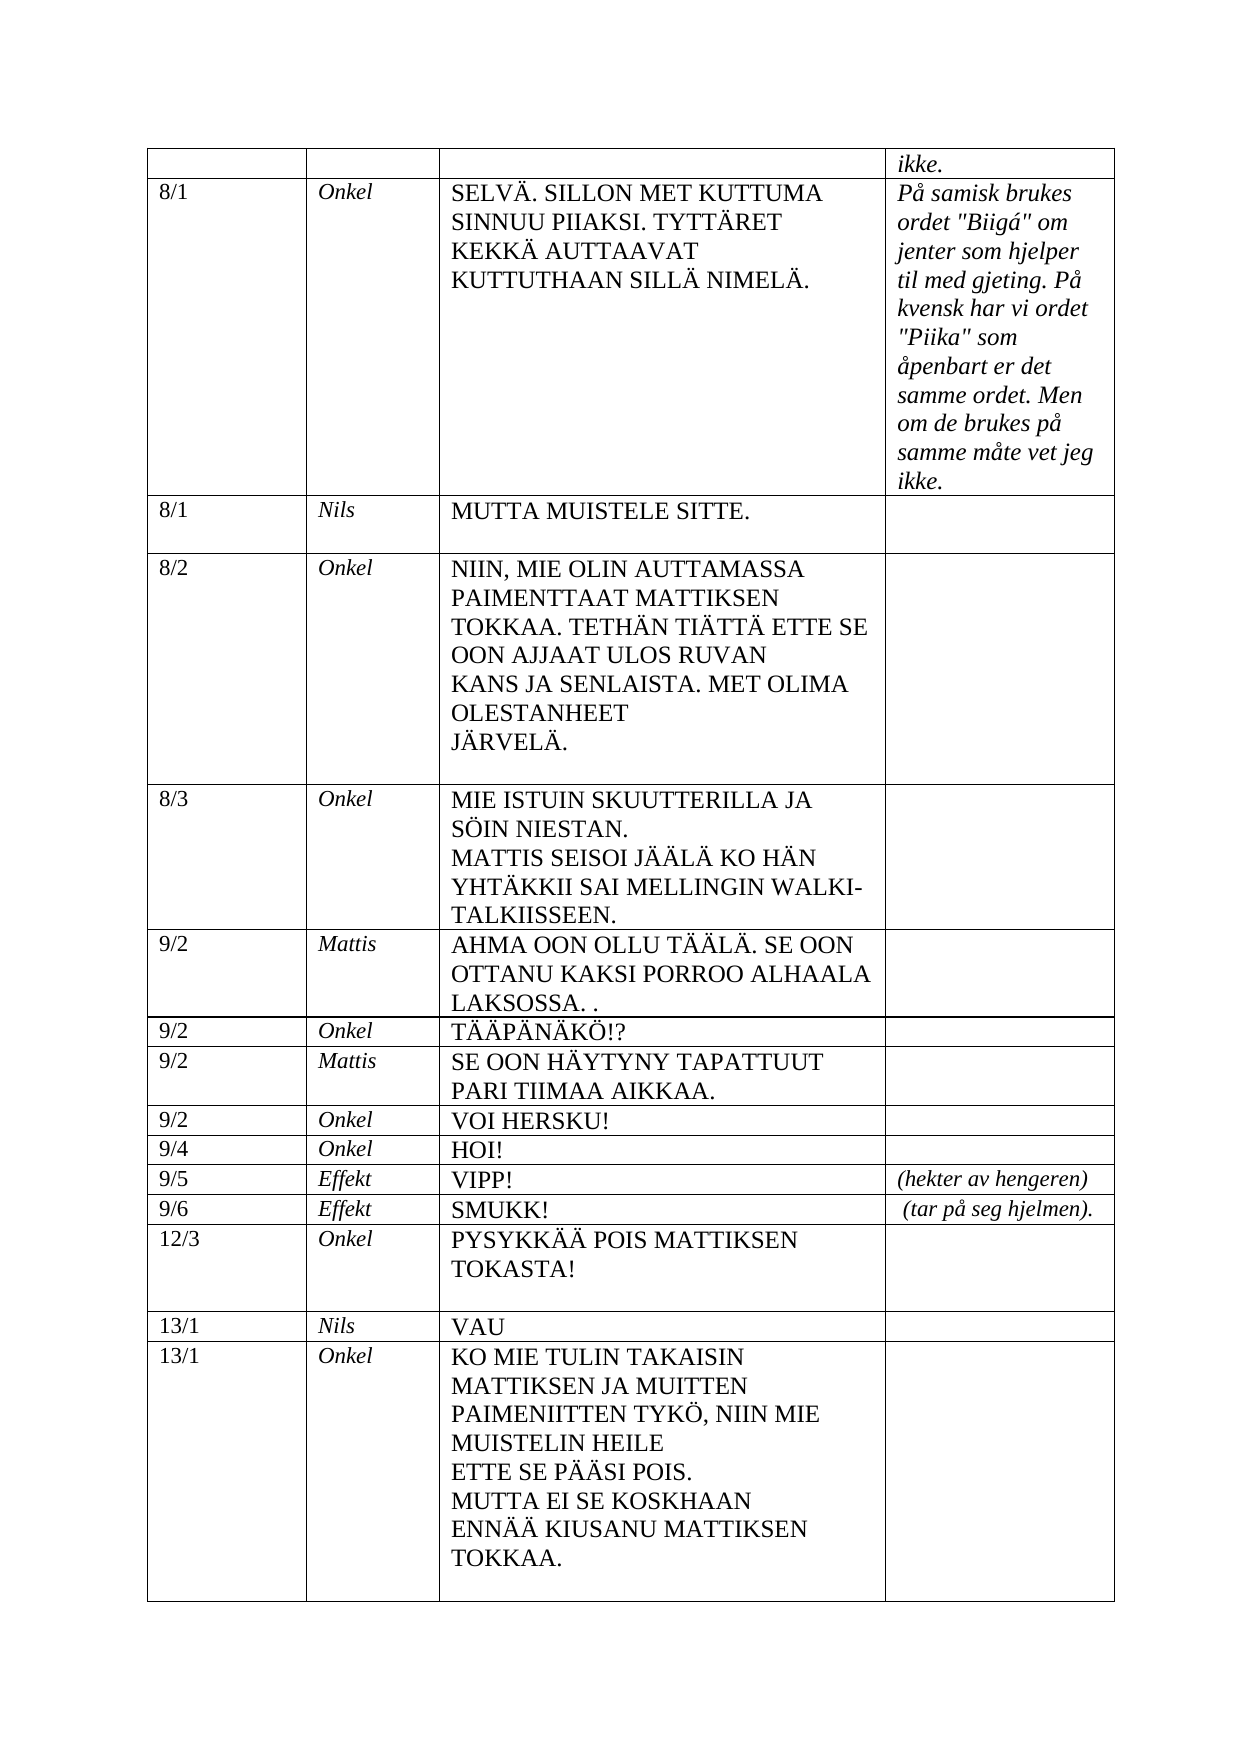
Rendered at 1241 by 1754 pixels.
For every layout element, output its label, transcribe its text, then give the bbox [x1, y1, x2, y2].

table_cell [886, 1136, 1114, 1164]
table_cell [886, 1225, 1114, 1311]
table_cell [886, 785, 1114, 929]
table_cell ikke. [886, 149, 1114, 177]
table_cell [886, 496, 1114, 553]
table_cell SE OON HÄYTYNY TAPATTUUT PARI TIIMAA AIKKAA. [440, 1047, 885, 1105]
table_cell [440, 149, 885, 177]
table_cell 9/2 [148, 1047, 306, 1105]
table_cell HOI! [440, 1136, 885, 1164]
table_cell Onkel [307, 1136, 439, 1164]
table_cell 8/2 [148, 554, 306, 784]
table_cell 13/1 [148, 1312, 306, 1341]
table_cell [886, 554, 1114, 784]
table_cell Effekt [307, 1195, 439, 1224]
table_cell KO MIE TULIN TAKAISIN MATTIKSEN JA MUITTEN PAIMENIITTEN TYKÖ, NIIN MIE MUISTELIN HEILE ETTE SE PÄÄSI POIS. MUTTA EI SE KOSKHAAN ENNÄÄ KIUSANU MATTIKSEN TOKKAA. [440, 1342, 885, 1601]
table_cell [148, 149, 306, 177]
table_cell Onkel [307, 554, 439, 784]
table_cell Nils [307, 1312, 439, 1341]
table_cell Mattis [307, 930, 439, 1016]
table_cell (tar på seg hjelmen). [886, 1195, 1114, 1224]
table_cell 13/1 [148, 1342, 306, 1601]
table_cell 12/3 [148, 1225, 306, 1311]
table_cell NIIN, MIE OLIN AUTTAMASSA PAIMENTTAAT MATTIKSEN TOKKAA. TETHÄN TIÄTTÄ ETTE SE OON AJJAAT ULOS RUVAN KANS JA SENLAISTA. MET OLIMA OLESTANHEET JÄRVELÄ. [440, 554, 885, 784]
table_cell [307, 149, 439, 177]
table_cell Effekt [307, 1165, 439, 1194]
table_cell Nils [307, 496, 439, 553]
table_cell [886, 1018, 1114, 1046]
table_cell Onkel [307, 785, 439, 929]
table_cell [886, 1342, 1114, 1601]
table_cell VIPP! [440, 1165, 885, 1194]
table_cell Onkel [307, 1018, 439, 1046]
table_cell TÄÄPÄNÄKÖ!? [440, 1018, 885, 1046]
table_cell Onkel [307, 1225, 439, 1311]
table_cell SELVÄ. SILLON MET KUTTUMA SINNUU PIIAKSI. TYTTÄRET KEKKÄ AUTTAAVAT KUTTUTHAAN SILLÄ NIMELÄ. [440, 179, 885, 495]
table_cell [886, 1312, 1114, 1341]
table_cell På samisk brukes ordet "Biigá" om jenter som hjelper til med gjeting. På kvensk har vi ordet "Piika" som åpenbart er det samme ordet. Men om de brukes på samme måte vet jeg ikke. [886, 179, 1114, 495]
table_cell (hekter av hengeren) [886, 1165, 1114, 1194]
table_cell 9/2 [148, 1018, 306, 1046]
table_cell Onkel [307, 179, 439, 495]
table_cell 8/1 [148, 496, 306, 553]
table_cell 9/5 [148, 1165, 306, 1194]
table_cell 9/6 [148, 1195, 306, 1224]
table_cell MIE ISTUIN SKUUTTERILLA JA SÖIN NIESTAN. MATTIS SEISOI JÄÄLÄ KO HÄN YHTÄKKII SAI MELLINGIN WALKI-TALKIISSEEN. [440, 785, 885, 929]
table_cell 8/3 [148, 785, 306, 929]
table_cell Mattis [307, 1047, 439, 1105]
table_cell SMUKK! [440, 1195, 885, 1224]
table_cell MUTTA MUISTELE SITTE. [440, 496, 885, 553]
table_cell Onkel [307, 1106, 439, 1134]
table_cell 9/2 [148, 930, 306, 1016]
table_cell 9/4 [148, 1136, 306, 1164]
table_cell VAU [440, 1312, 885, 1341]
table_cell AHMA OON OLLU TÄÄLÄ. SE OON OTTANU KAKSI PORROO ALHAALA LAKSOSSA. . [440, 930, 885, 1016]
table_cell [886, 1047, 1114, 1105]
table_cell VOI HERSKU! [440, 1106, 885, 1134]
table_cell PYSYKKÄÄ POIS MATTIKSEN TOKASTA! [440, 1225, 885, 1311]
table_cell [886, 1106, 1114, 1134]
table_cell 8/1 [148, 179, 306, 495]
table_cell 9/2 [148, 1106, 306, 1134]
table_cell [886, 930, 1114, 1016]
table_cell Onkel [307, 1342, 439, 1601]
